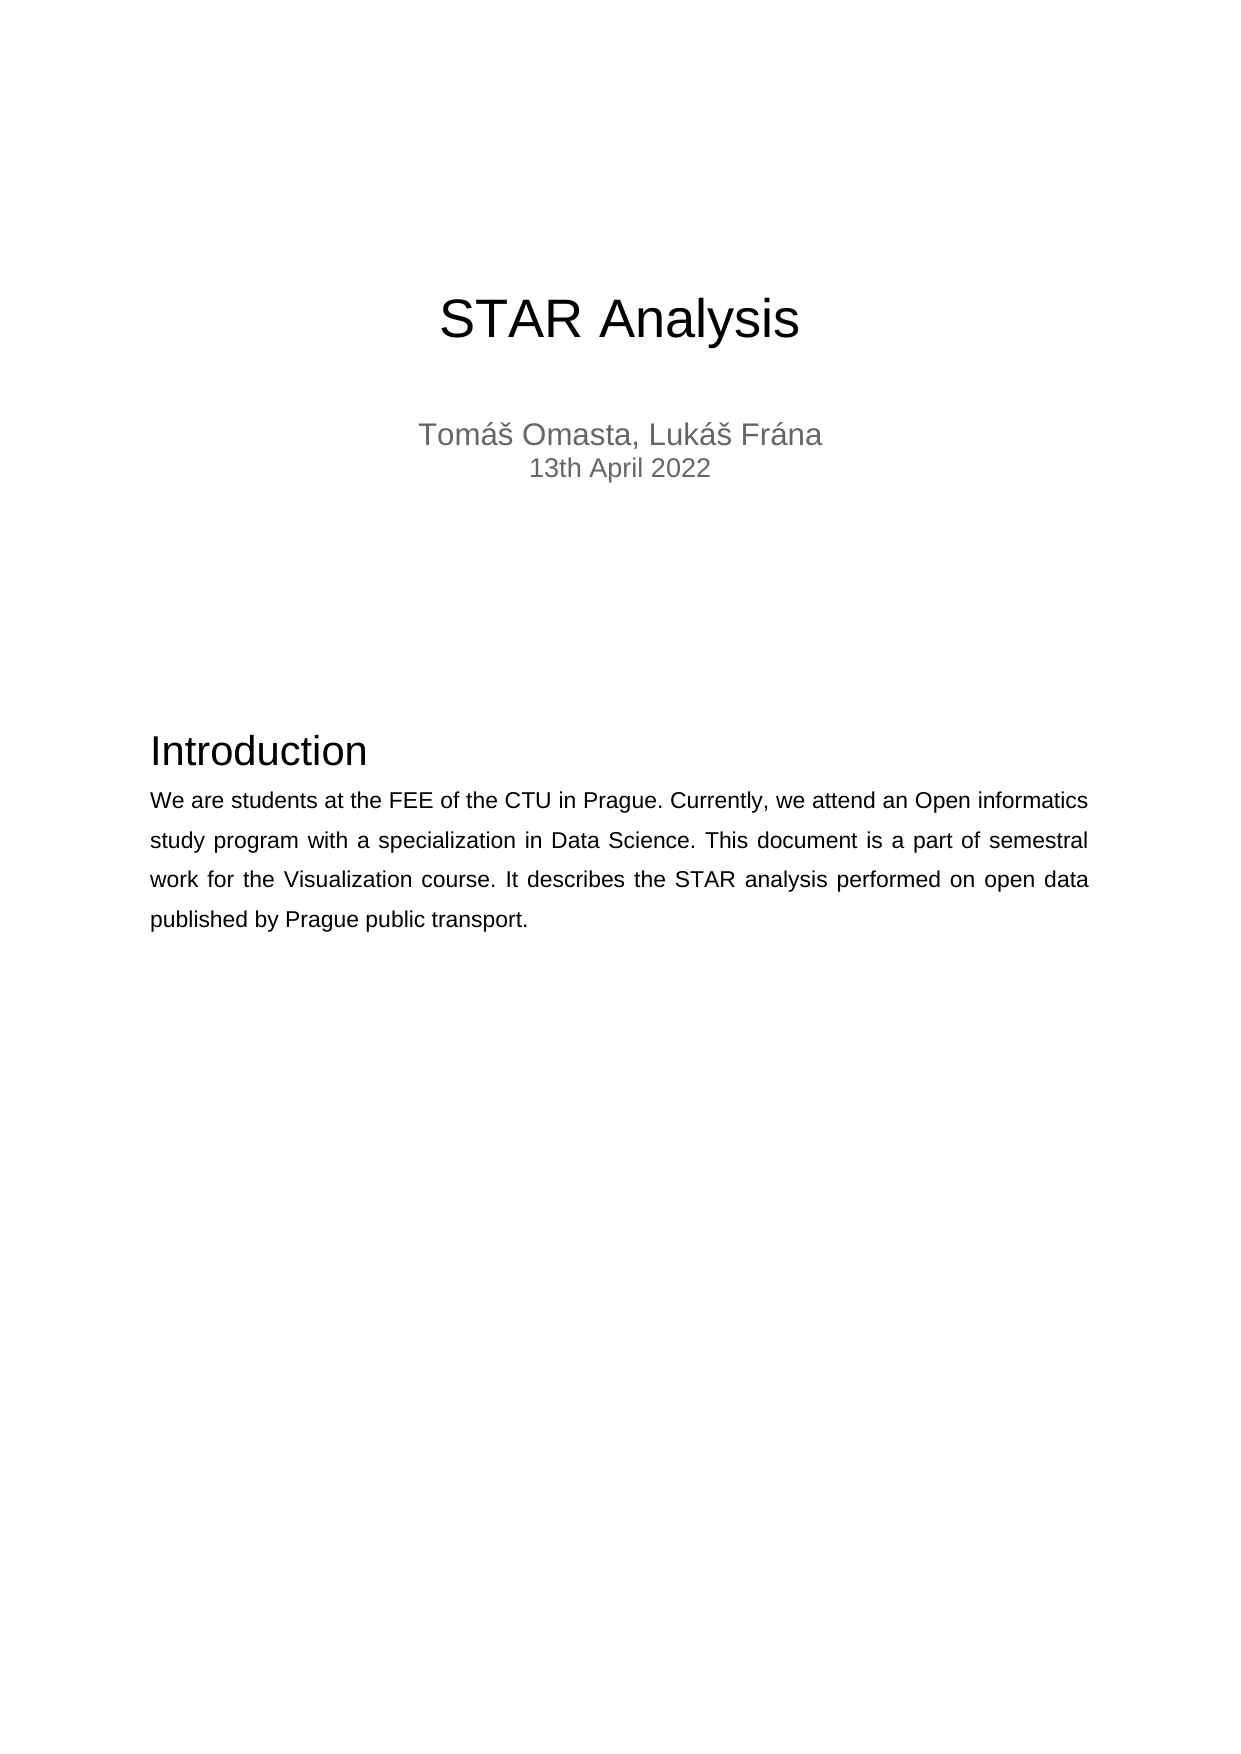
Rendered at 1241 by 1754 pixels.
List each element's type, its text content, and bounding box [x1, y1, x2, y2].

subtitle Tomáš Omasta, Lukáš Frána 13th April 2022 [150, 416, 1090, 483]
subtitle Introduction [150, 727, 1090, 774]
text We are students at the FEE of the CTU in Prague. Currently, we attend an Open informatics study program with a specialization in Data Science. This document is a part of semestral work for the Visualization course. It describes the STAR analysis performed on open data published by Prague public transport. [150, 787, 1090, 932]
title STAR Analysis [150, 287, 1090, 349]
